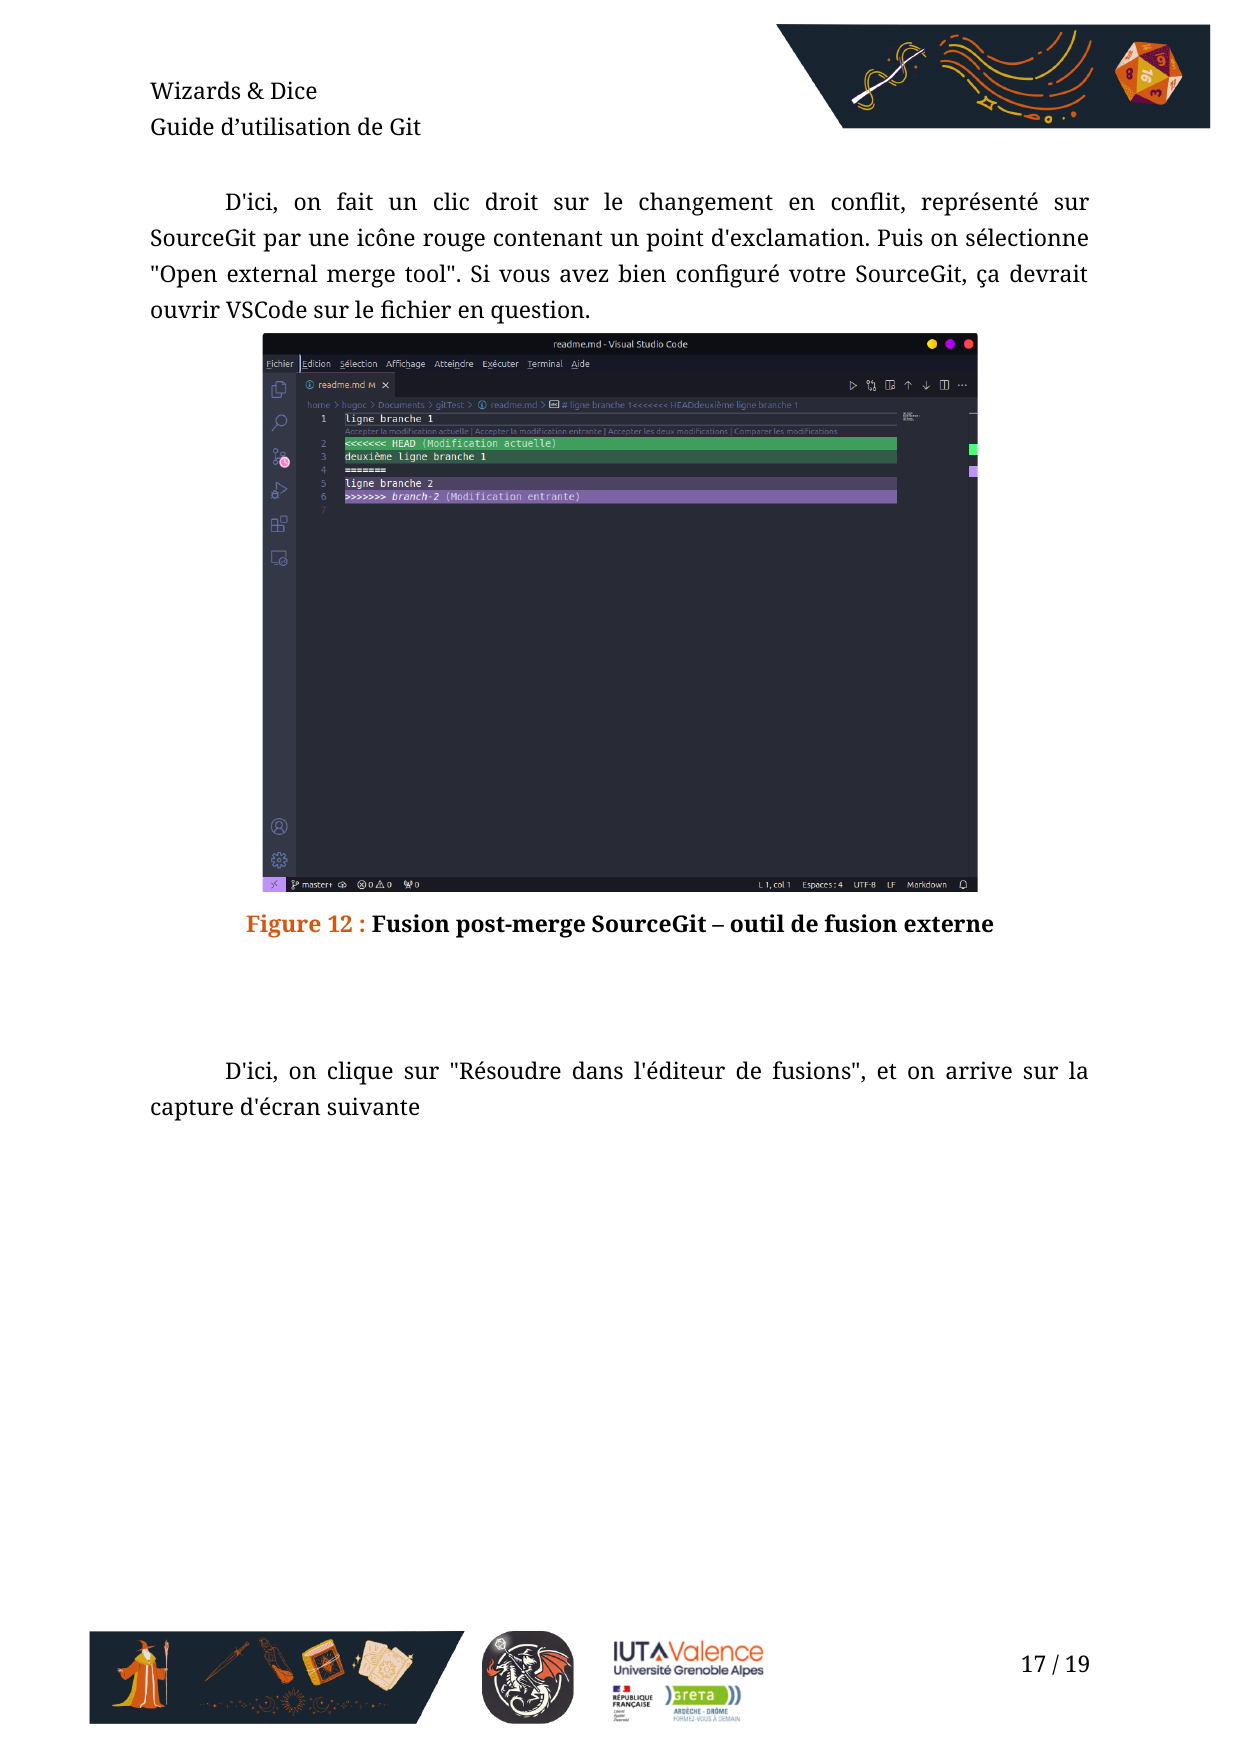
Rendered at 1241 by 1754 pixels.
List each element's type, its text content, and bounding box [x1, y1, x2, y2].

picture [262, 333, 978, 892]
text D'ici, on fait un clic droit sur le changement en conflit, représenté sur SourceGit par une icône rouge contenant un point d'exclamation. Puis on sélectionne "Open external merge tool". Si vous avez bien configuré votre SourceGit, ça devrait ouvrir VSCode sur le fichier en question. [150, 186, 1090, 325]
text Figure 12 : Fusion post-merge SourceGit – outil de fusion externe [199, 342, 1041, 939]
picture [81, 1620, 788, 1733]
text D'ici, on clique sur "Résoudre dans l'éditeur de fusions", et on arrive sur la capture d'écran suivante [150, 1055, 1090, 1122]
picture [771, 21, 1218, 131]
